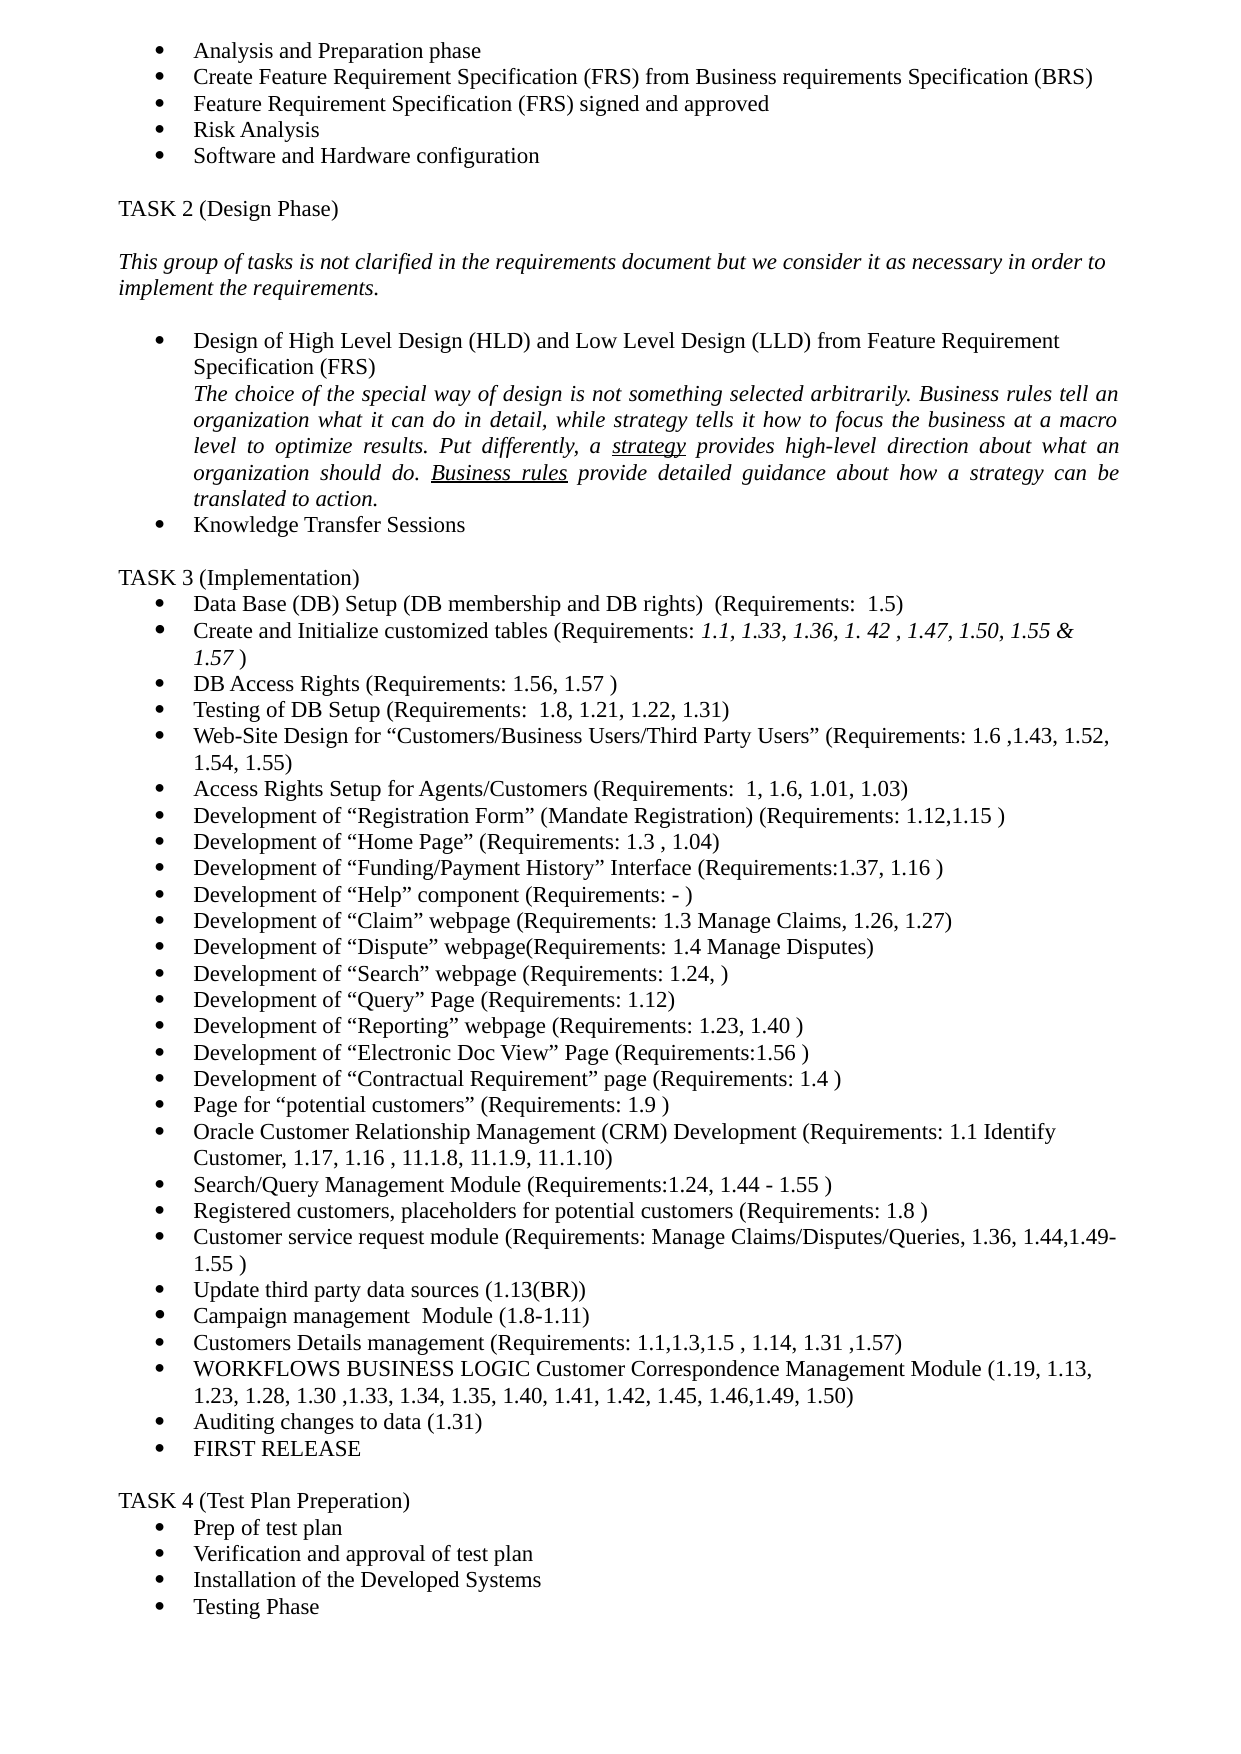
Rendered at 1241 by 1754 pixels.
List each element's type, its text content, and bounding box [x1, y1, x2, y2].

list Oracle Customer Relationship Management (CRM) Development (Requirements: 1.1 Identify Customer, 1.17, 1.16 , 11.1.8, 11.1.9, 11.1.10) [156, 1118, 1122, 1171]
list Installation of the Developed Systems [156, 1566, 1122, 1593]
list Development of “Funding/Payment History” Interface (Requirements:1.37, 1.16 ) [156, 854, 1122, 881]
list Auditing changes to data (1.31) [156, 1408, 1122, 1434]
list Development of “Reporting” webpage (Requirements: 1.23, 1.40 ) [156, 1012, 1122, 1039]
list Risk Analysis [156, 116, 1122, 142]
list Data Base (DB) Setup (DB membership and DB rights) (Requirements: 1.5) [156, 590, 1122, 617]
list Development of “Electronic Doc View” Page (Requirements:1.56 ) [156, 1039, 1122, 1065]
list Prep of test plan [156, 1514, 1122, 1540]
list Knowledge Transfer Sessions [156, 511, 1122, 538]
list Customers Details management (Requirements: 1.1,1.3,1.5 , 1.14, 1.31 ,1.57) [156, 1329, 1122, 1356]
list Testing Phase [156, 1593, 1122, 1619]
list Create and Initialize customized tables (Requirements: 1.1, 1.33, 1.36, 1. 42 , 1.47, 1.50, 1.55 & 1.57 ) [156, 617, 1122, 670]
list Customer service request module (Requirements: Manage Claims/Disputes/Queries, 1.36, 1.44,1.49-1.55 ) [156, 1223, 1122, 1276]
list Development of “Search” webpage (Requirements: 1.24, ) [156, 960, 1122, 986]
list Testing of DB Setup (Requirements: 1.8, 1.21, 1.22, 1.31) [156, 696, 1122, 723]
list DB Access Rights (Requirements: 1.56, 1.57 ) [156, 670, 1122, 696]
text The choice of the special way of design is not something selected arbitrarily. Business rules tell an organization what it can do in detail, while strategy tells it how to focus the business at a macro level to optimize results. Put differently, a strategy provides high-level direction about what an organization should do. Business rules provide detailed guidance about how a strategy can be translated to action. [193, 379, 1122, 511]
list Verification and approval of test plan [156, 1540, 1122, 1566]
list Page for “potential customers” (Requirements: 1.9 ) [156, 1092, 1122, 1118]
list Search/Query Management Module (Requirements:1.24, 1.44 - 1.55 ) [156, 1171, 1122, 1197]
list Development of “Registration Form” (Mandate Registration) (Requirements: 1.12,1.15 ) [156, 802, 1122, 828]
text TASK 3 (Implementation) [118, 564, 1122, 590]
list Development of “Contractual Requirement” page (Requirements: 1.4 ) [156, 1065, 1122, 1092]
list WORKFLOWS BUSINESS LOGIC Customer Correspondence Management Module (1.19, 1.13, 1.23, 1.28, 1.30 ,1.33, 1.34, 1.35, 1.40, 1.41, 1.42, 1.45, 1.46,1.49, 1.50) [156, 1356, 1122, 1408]
text TASK 4 (Test Plan Preperation) [118, 1487, 1122, 1514]
list Registered customers, placeholders for potential customers (Requirements: 1.8 ) [156, 1197, 1122, 1223]
list Development of “Help” component (Requirements: - ) [156, 881, 1122, 907]
text This group of tasks is not clarified in the requirements document but we consider it as necessary in order to implement the requirements. [118, 248, 1122, 301]
list Development of “Query” Page (Requirements: 1.12) [156, 986, 1122, 1012]
list Create Feature Requirement Specification (FRS) from Business requirements Specification (BRS) [156, 63, 1122, 90]
list Update third party data sources (1.13(BR)) [156, 1276, 1122, 1302]
list Feature Requirement Specification (FRS) signed and approved [156, 90, 1122, 116]
list Development of “Dispute” webpage(Requirements: 1.4 Manage Disputes) [156, 933, 1122, 960]
list Web-Site Design for “Customers/Business Users/Third Party Users” (Requirements: 1.6 ,1.43, 1.52, 1.54, 1.55) [156, 723, 1122, 775]
text TASK 2 (Design Phase) [118, 195, 1122, 221]
list Campaign management Module (1.8-1.11) [156, 1302, 1122, 1329]
list Access Rights Setup for Agents/Customers (Requirements: 1, 1.6, 1.01, 1.03) [156, 775, 1122, 802]
list Software and Hardware configuration [156, 142, 1122, 169]
list FIRST RELEASE [156, 1434, 1122, 1461]
list Design of High Level Design (HLD) and Low Level Design (LLD) from Feature Requirement Specification (FRS) [156, 327, 1122, 379]
list Development of “Claim” webpage (Requirements: 1.3 Manage Claims, 1.26, 1.27) [156, 907, 1122, 933]
list Analysis and Preparation phase [156, 37, 1122, 63]
list Development of “Home Page” (Requirements: 1.3 , 1.04) [156, 828, 1122, 854]
